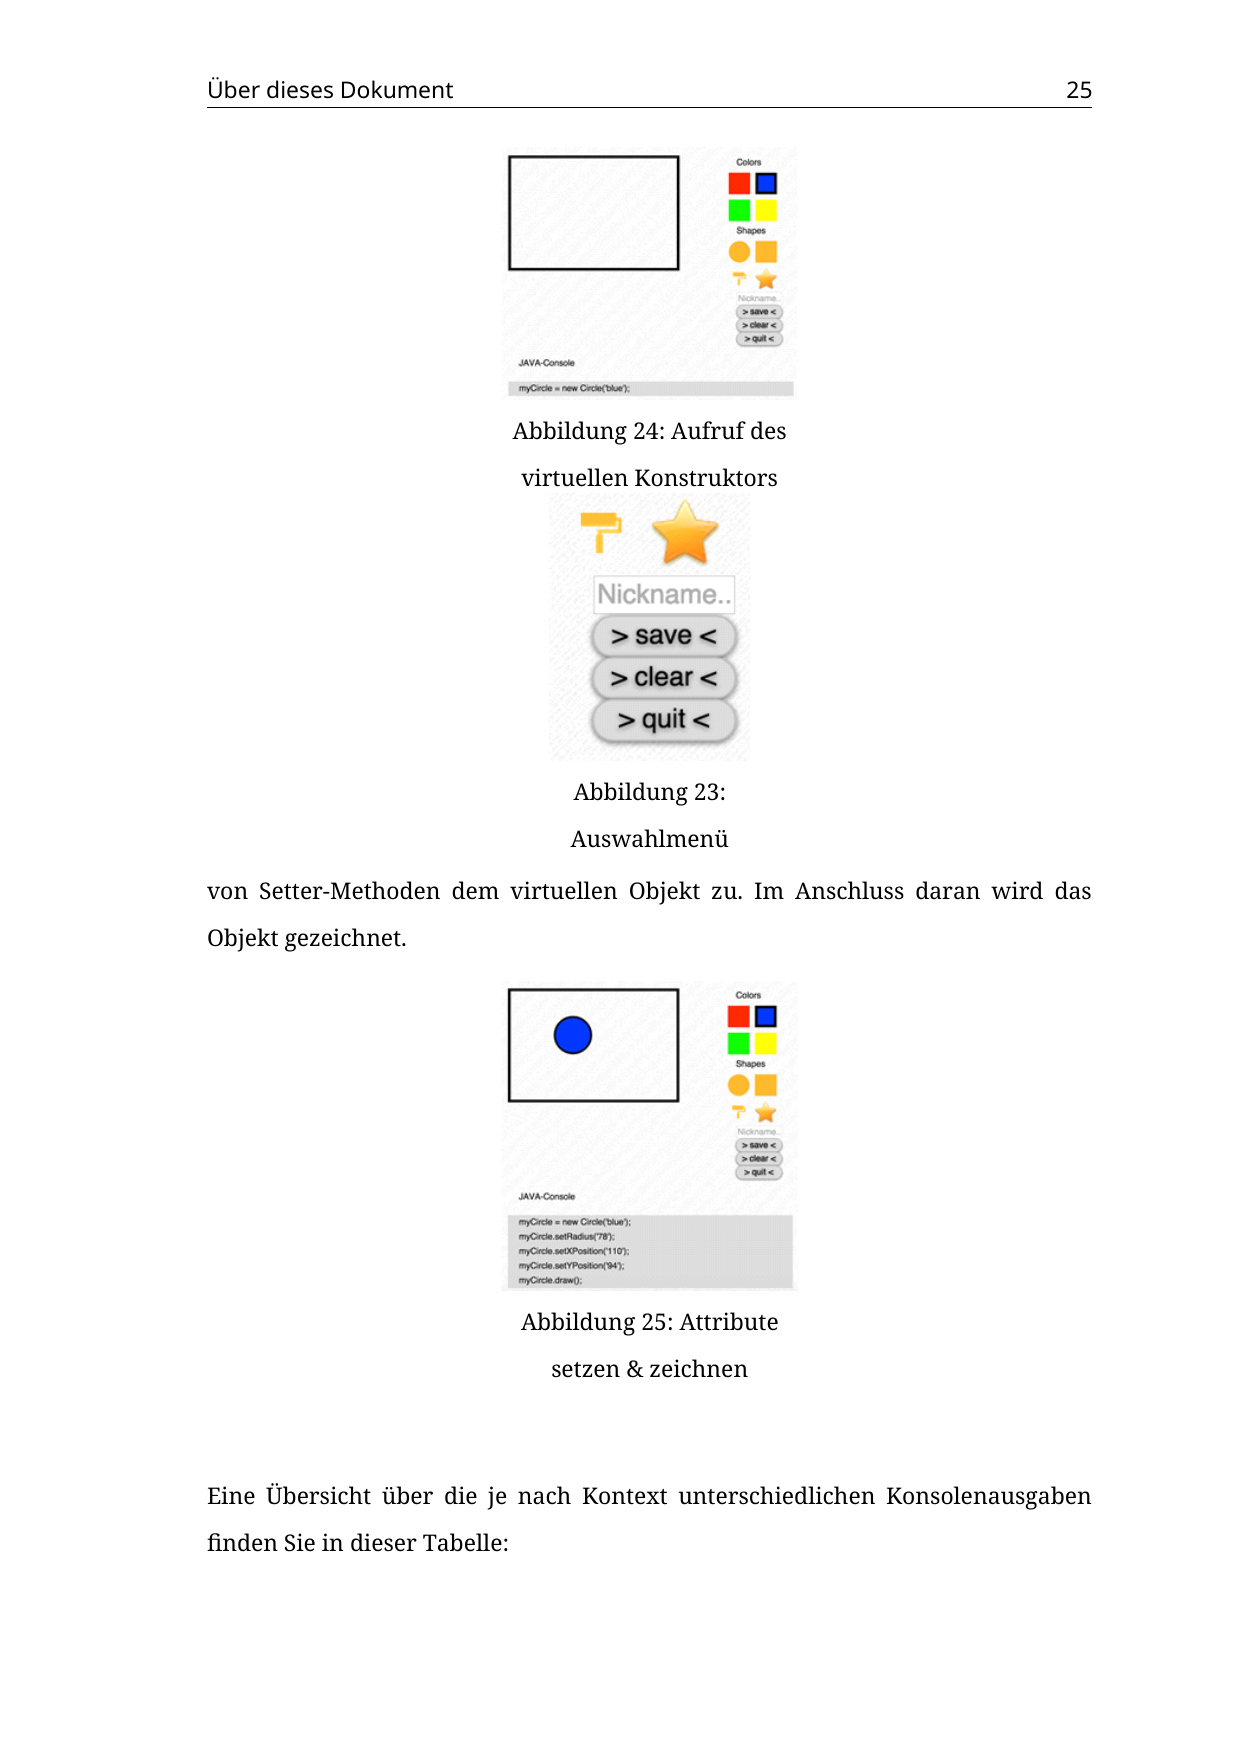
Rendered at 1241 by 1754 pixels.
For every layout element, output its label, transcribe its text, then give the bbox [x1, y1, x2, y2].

text Eine Übersicht über die je nach Kontext unterschiedlichen Konsolenausgaben finden Sie in dieser Tabelle: [207, 1480, 1092, 1558]
text Abbildung 25: Attribute setzen & zeichnen [502, 1291, 798, 1384]
text Abbildung 23: Auswahlmenü [549, 761, 750, 854]
text Abbildung 24: Aufruf des virtuellen Konstruktors [502, 400, 797, 493]
text von Setter-Methoden dem virtuellen Objekt zu. Im Anschluss daran wird das Objekt gezeichnet. [207, 148, 1092, 953]
